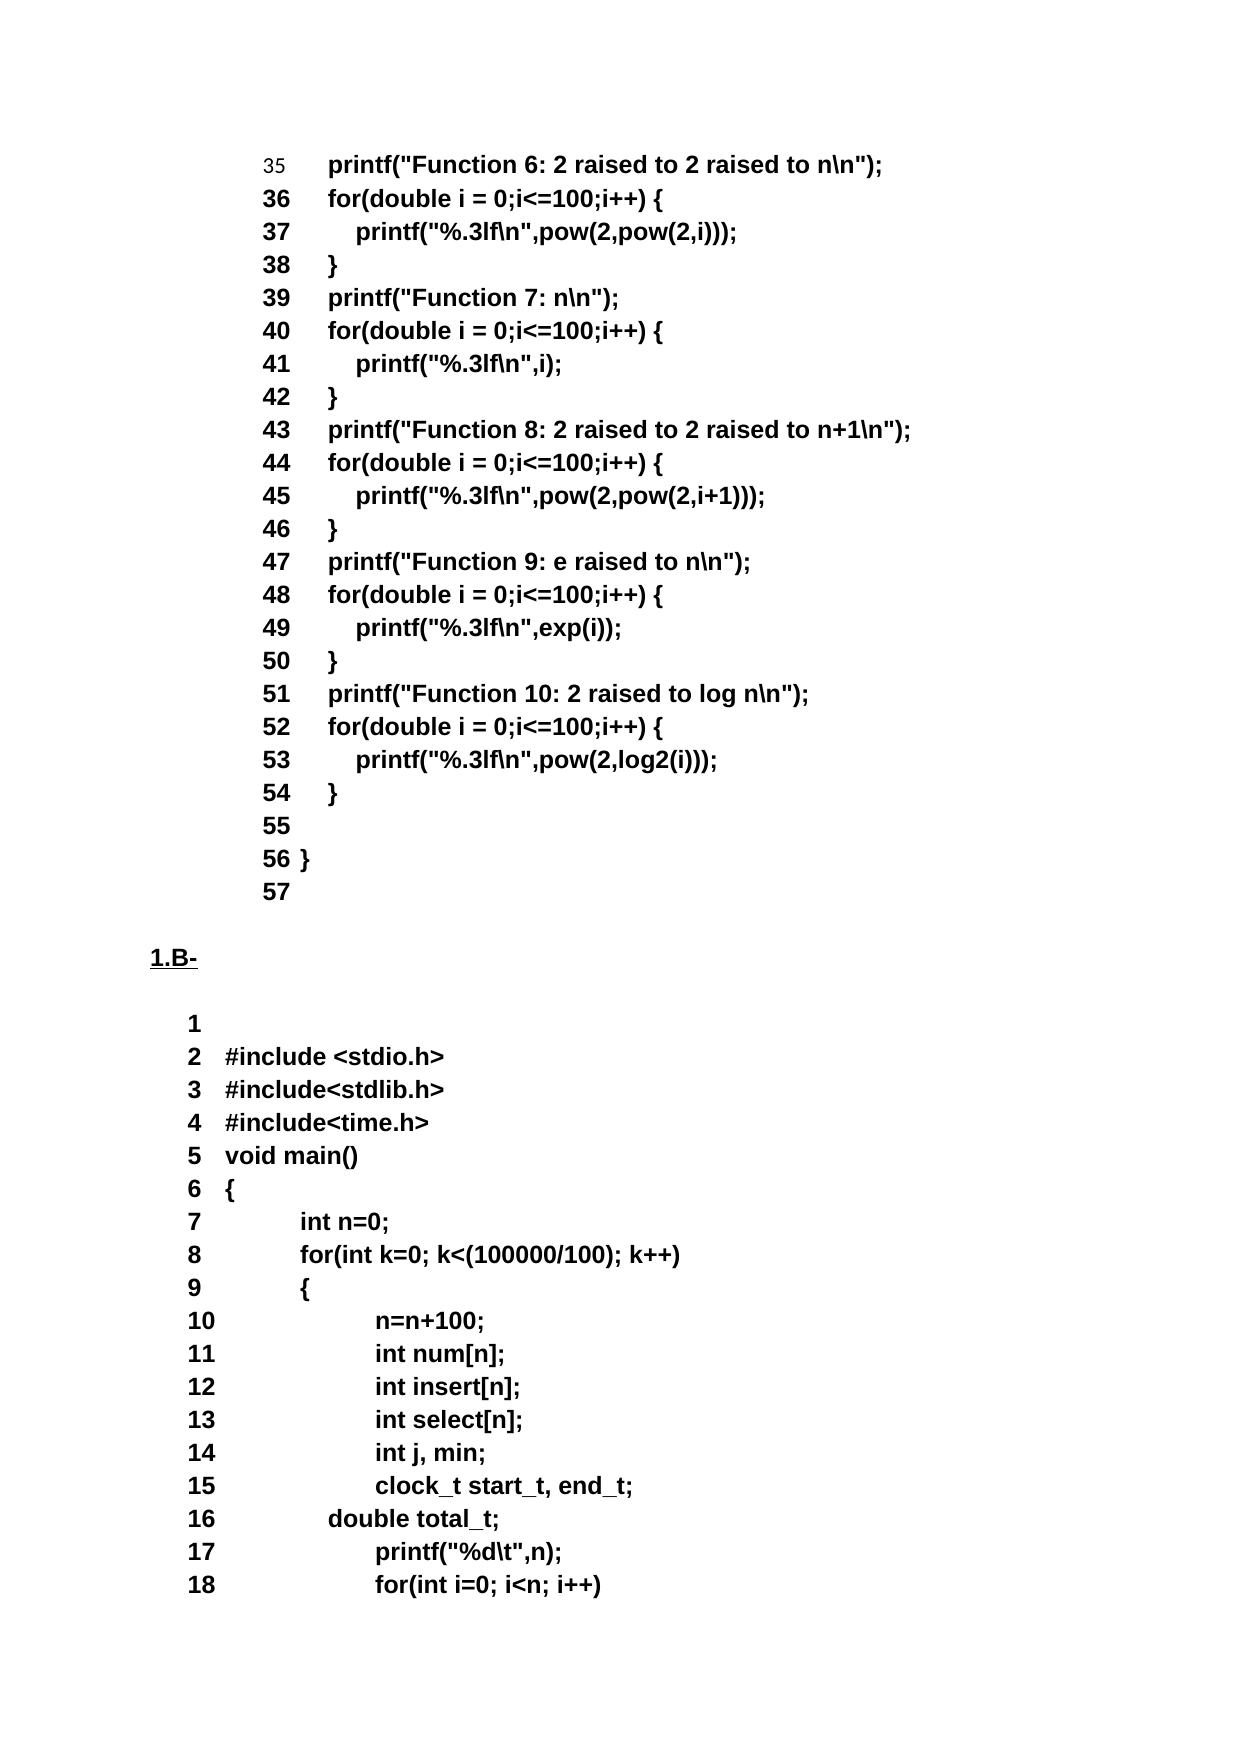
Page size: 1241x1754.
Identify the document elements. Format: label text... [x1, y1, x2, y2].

list for(double i = 0;i<=100;i++) { [262, 712, 1090, 741]
list for(double i = 0;i<=100;i++) { [262, 316, 1090, 344]
list printf("%.3lf\n",pow(2,pow(2,i))); [262, 217, 1090, 245]
list int j, min; [187, 1438, 1090, 1467]
list for(double i = 0;i<=100;i++) { [262, 183, 1090, 212]
list } [262, 249, 1090, 278]
list { [187, 1273, 1090, 1302]
list #include <stdio.h> [187, 1042, 1090, 1071]
list } [262, 778, 1090, 807]
list printf("Function 9: e raised to n\n"); [262, 547, 1090, 576]
list #include<time.h> [187, 1108, 1090, 1137]
list printf("%d\t",n); [187, 1537, 1090, 1566]
list { [187, 1174, 1090, 1203]
list printf("%.3lf\n",pow(2,pow(2,i+1))); [262, 481, 1090, 509]
list clock_t start_t, end_t; [187, 1471, 1090, 1500]
list for(int k=0; k<(100000/100); k++) [187, 1240, 1090, 1269]
list for(double i = 0;i<=100;i++) { [262, 580, 1090, 608]
list printf("%.3lf\n",exp(i)); [262, 613, 1090, 642]
list printf("%.3lf\n",i); [262, 349, 1090, 377]
list printf("%.3lf\n",pow(2,log2(i))); [262, 745, 1090, 774]
text 1.B- [150, 943, 1090, 972]
list printf("Function 6: 2 raised to 2 raised to n\n"); [262, 150, 1090, 179]
list for(double i = 0;i<=100;i++) { [262, 448, 1090, 476]
list int num[n]; [187, 1339, 1090, 1368]
list int insert[n]; [187, 1372, 1090, 1401]
list printf("Function 7: n\n"); [262, 283, 1090, 311]
list int n=0; [187, 1207, 1090, 1236]
list void main() [187, 1141, 1090, 1170]
list printf("Function 10: 2 raised to log n\n"); [262, 679, 1090, 708]
list for(int i=0; i<n; i++) [187, 1570, 1090, 1599]
list } [262, 844, 1090, 873]
list printf("Function 8: 2 raised to 2 raised to n+1\n"); [262, 415, 1090, 443]
list } [262, 514, 1090, 542]
list n=n+100; [187, 1306, 1090, 1335]
list #include<stdlib.h> [187, 1075, 1090, 1104]
list } [262, 382, 1090, 410]
list } [262, 646, 1090, 674]
list double total_t; [187, 1504, 1090, 1533]
list int select[n]; [187, 1405, 1090, 1434]
